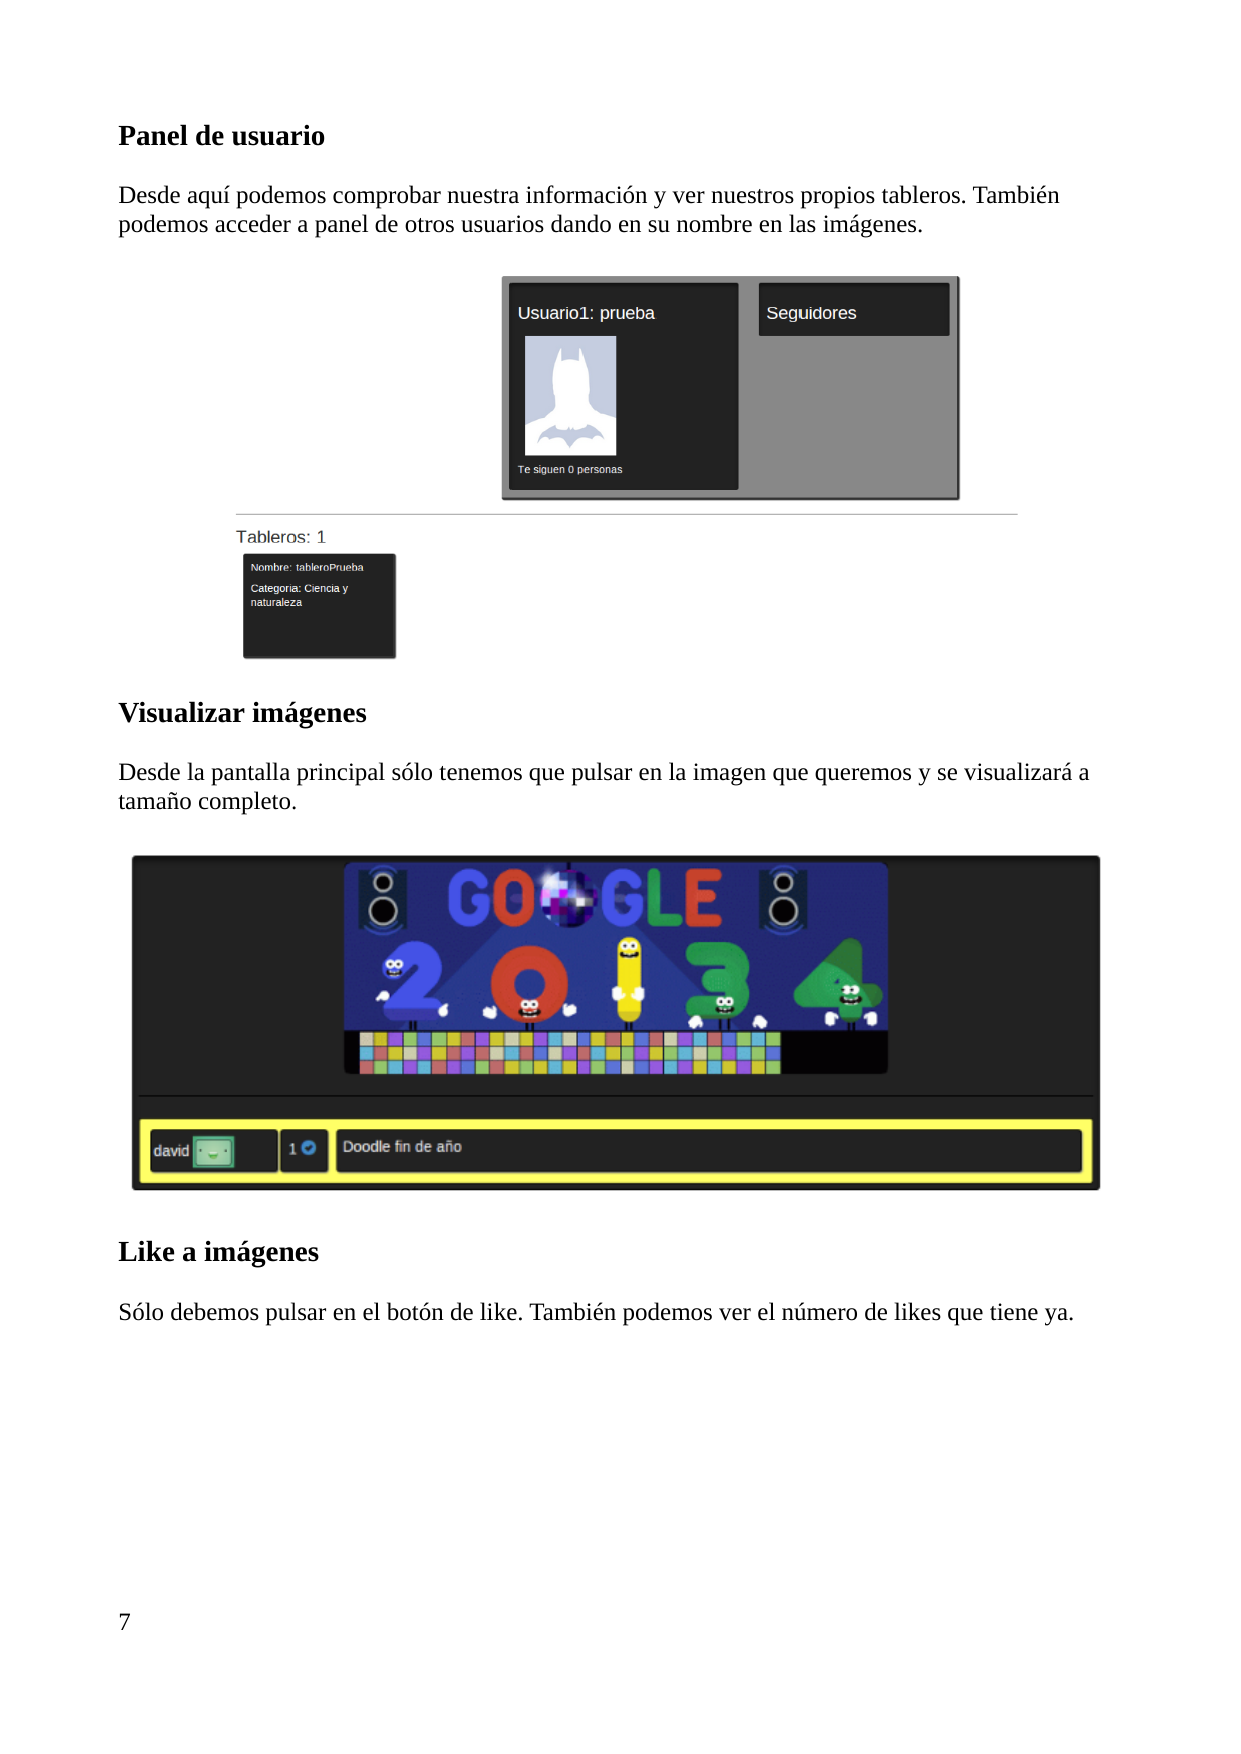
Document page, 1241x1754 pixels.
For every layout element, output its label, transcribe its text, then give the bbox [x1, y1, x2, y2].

text Visualizar imágenes [118, 695, 1122, 728]
text Sólo debemos pulsar en el botón de like. También podemos ver el número de likes que tiene ya. [118, 1297, 1122, 1325]
text Desde la pantalla principal sólo tenemos que pulsar en la imagen que queremos y se visualizará a tamaño completo. [118, 757, 1122, 815]
text Like a imágenes [118, 1234, 1122, 1268]
text Panel de usuario [118, 118, 1122, 152]
picture [222, 266, 1018, 667]
text Desde aquí podemos comprobar nuestra información y ver nuestros propios tableros. También podemos acceder a panel de otros usuarios dando en su nombre en las imágenes. [118, 180, 1122, 238]
picture [118, 843, 1123, 1206]
